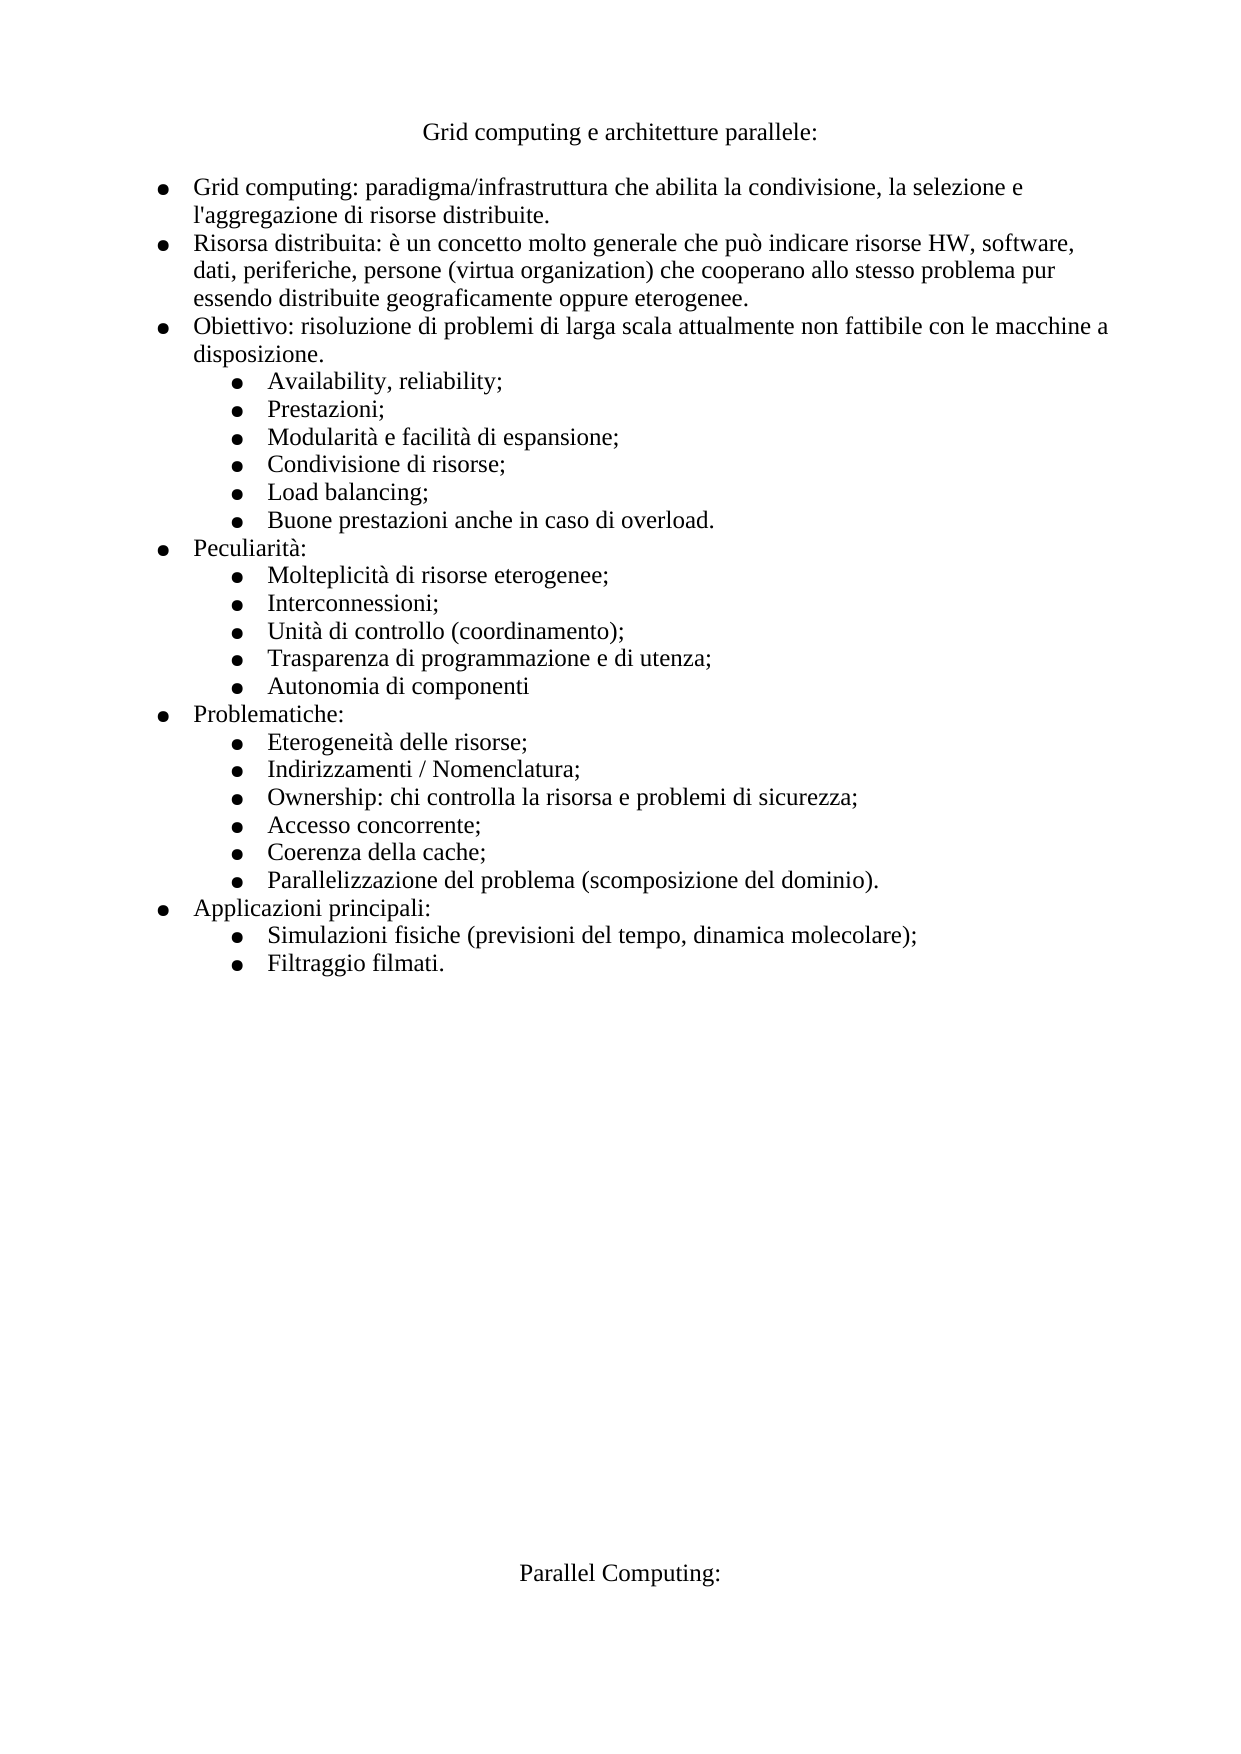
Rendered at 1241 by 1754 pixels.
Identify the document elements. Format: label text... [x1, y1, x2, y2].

list Risorsa distribuita: è un concetto molto generale che può indicare risorse HW, software, dati, periferiche, persone (virtua organization) che cooperano allo stesso problema pur essendo distribuite geograficamente oppure eterogenee. [156, 229, 1122, 312]
list Problematiche: [156, 700, 1122, 728]
list Unità di controllo (coordinamento); [229, 617, 1122, 644]
text Grid computing e architetture parallele: [118, 118, 1122, 146]
list Obiettivo: risoluzione di problemi di larga scala attualmente non fattibile con le macchine a disposizione. [156, 312, 1122, 367]
list Prestazioni; [229, 395, 1122, 423]
list Grid computing: paradigma/infrastruttura che abilita la condivisione, la selezione e l'aggregazione di risorse distribuite. [156, 173, 1122, 229]
text Parallel Computing: [118, 1559, 1122, 1587]
list Indirizzamenti / Nomenclatura; [229, 755, 1122, 783]
list Peculiarità: [156, 534, 1122, 561]
list Parallelizzazione del problema (scomposizione del dominio). [229, 866, 1122, 894]
list Eterogeneità delle risorse; [229, 728, 1122, 755]
list Buone prestazioni anche in caso di overload. [229, 506, 1122, 534]
list Simulazioni fisiche (previsioni del tempo, dinamica molecolare); [229, 922, 1122, 949]
list Condivisione di risorse; [229, 451, 1122, 478]
list Coerenza della cache; [229, 838, 1122, 866]
list Filtraggio filmati. [229, 949, 1122, 977]
list Availability, reliability; [229, 367, 1122, 395]
list Trasparenza di programmazione e di utenza; [229, 644, 1122, 672]
list Interconnessioni; [229, 589, 1122, 617]
list Autonomia di componenti [229, 672, 1122, 700]
list Molteplicità di risorse eterogenee; [229, 561, 1122, 589]
list Applicazioni principali: [156, 894, 1122, 922]
list Accesso concorrente; [229, 811, 1122, 838]
list Ownership: chi controlla la risorsa e problemi di sicurezza; [229, 783, 1122, 811]
list Modularità e facilità di espansione; [229, 423, 1122, 451]
list Load balancing; [229, 478, 1122, 506]
